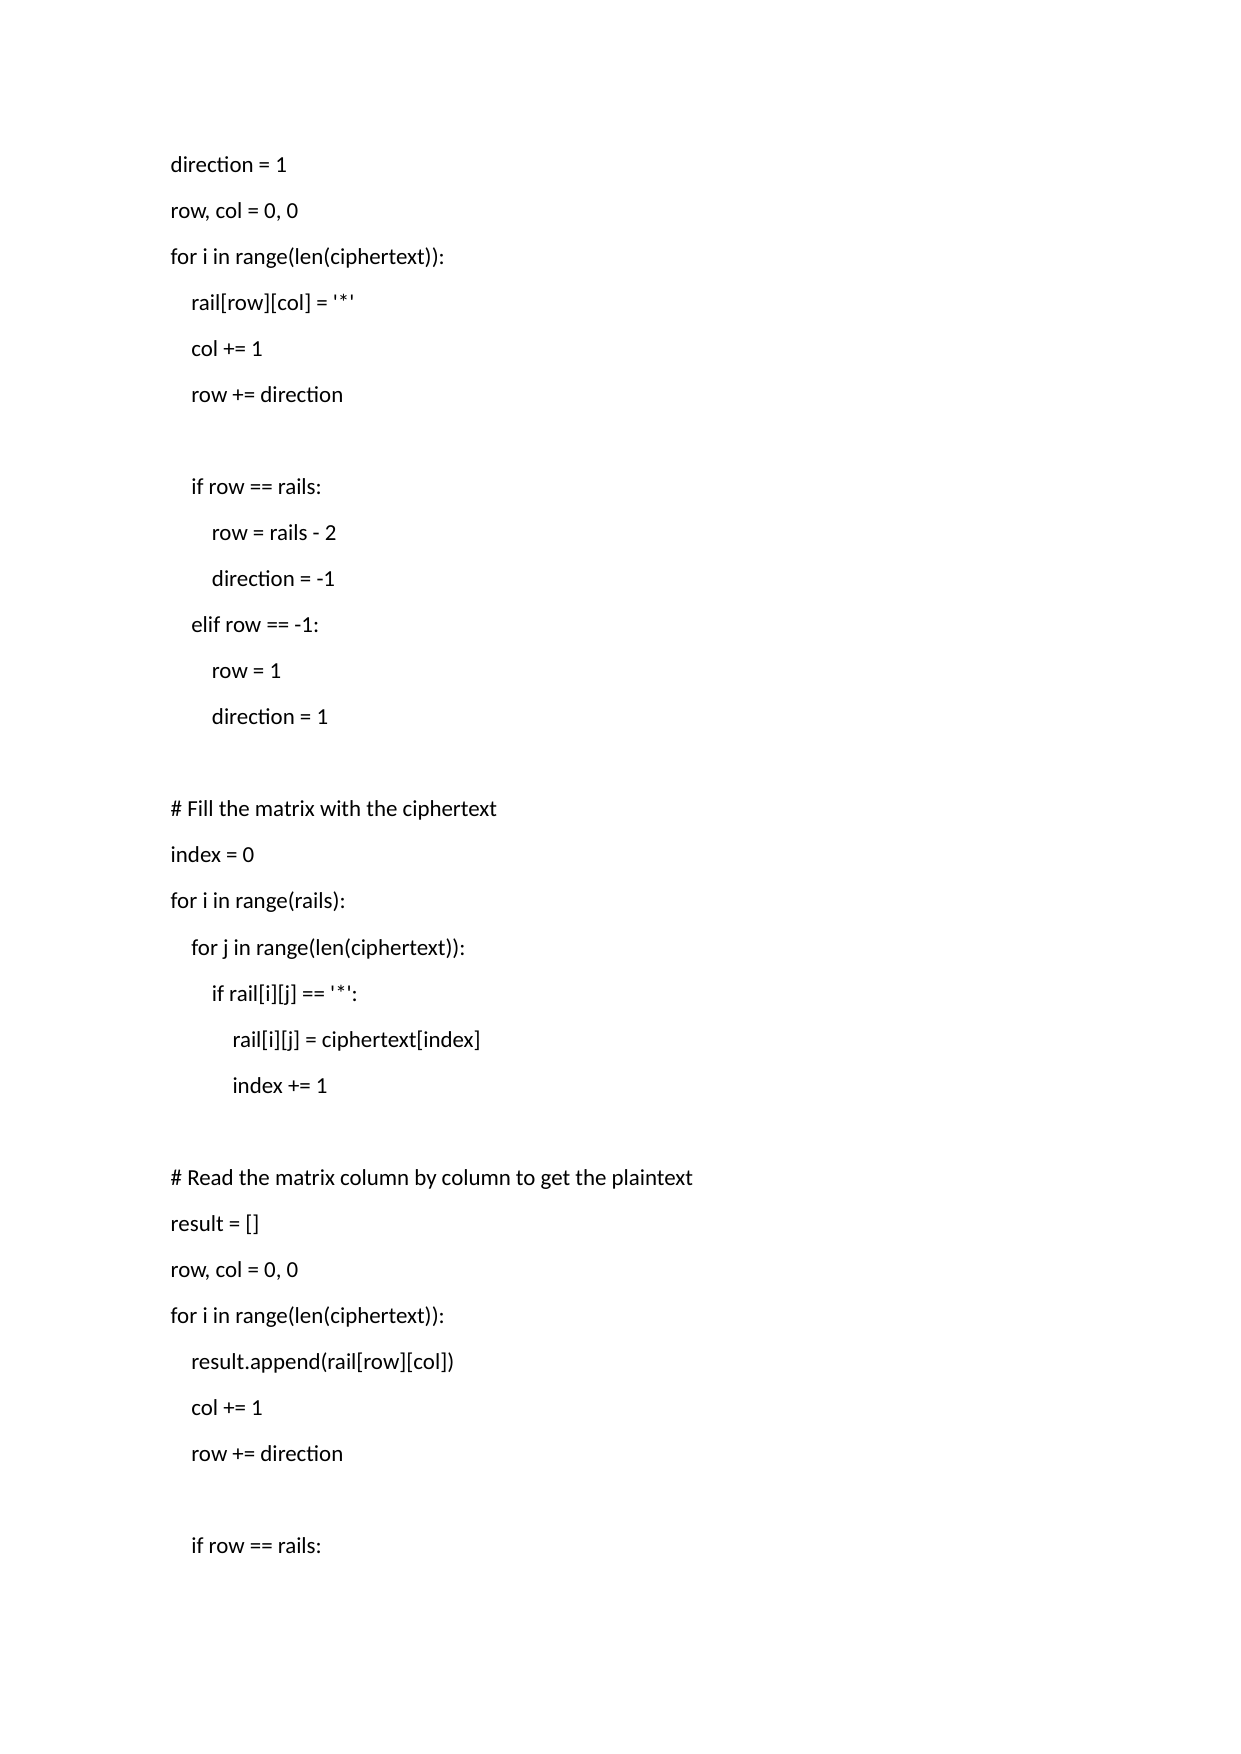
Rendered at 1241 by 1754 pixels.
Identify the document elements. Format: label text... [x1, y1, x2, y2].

text for j in range(len(ciphertext)): [150, 933, 1090, 961]
text rail[i][j] = ciphertext[index] [150, 1025, 1090, 1053]
text # Fill the matrix with the ciphertext [150, 794, 1090, 823]
text row = rails - 2 [150, 518, 1090, 546]
text col += 1 [150, 334, 1090, 362]
text for i in range(rails): [150, 887, 1090, 915]
text result.append(rail[row][col]) [150, 1347, 1090, 1375]
text row, col = 0, 0 [150, 1255, 1090, 1283]
text row = 1 [150, 656, 1090, 684]
text row += direction [150, 380, 1090, 408]
text index = 0 [150, 841, 1090, 869]
text if row == rails: [150, 1531, 1090, 1559]
text if rail[i][j] == '*': [150, 979, 1090, 1007]
text # Read the matrix column by column to get the plaintext [150, 1163, 1090, 1191]
text if row == rails: [150, 472, 1090, 500]
text index += 1 [150, 1071, 1090, 1099]
text direction = 1 [150, 702, 1090, 731]
text row += direction [150, 1439, 1090, 1467]
text direction = -1 [150, 564, 1090, 592]
text direction = 1 [150, 150, 1090, 178]
text elif row == -1: [150, 610, 1090, 638]
text col += 1 [150, 1393, 1090, 1421]
text rail[row][col] = '*' [150, 288, 1090, 316]
text for i in range(len(ciphertext)): [150, 242, 1090, 270]
text for i in range(len(ciphertext)): [150, 1301, 1090, 1329]
text row, col = 0, 0 [150, 196, 1090, 224]
text result = [] [150, 1209, 1090, 1237]
